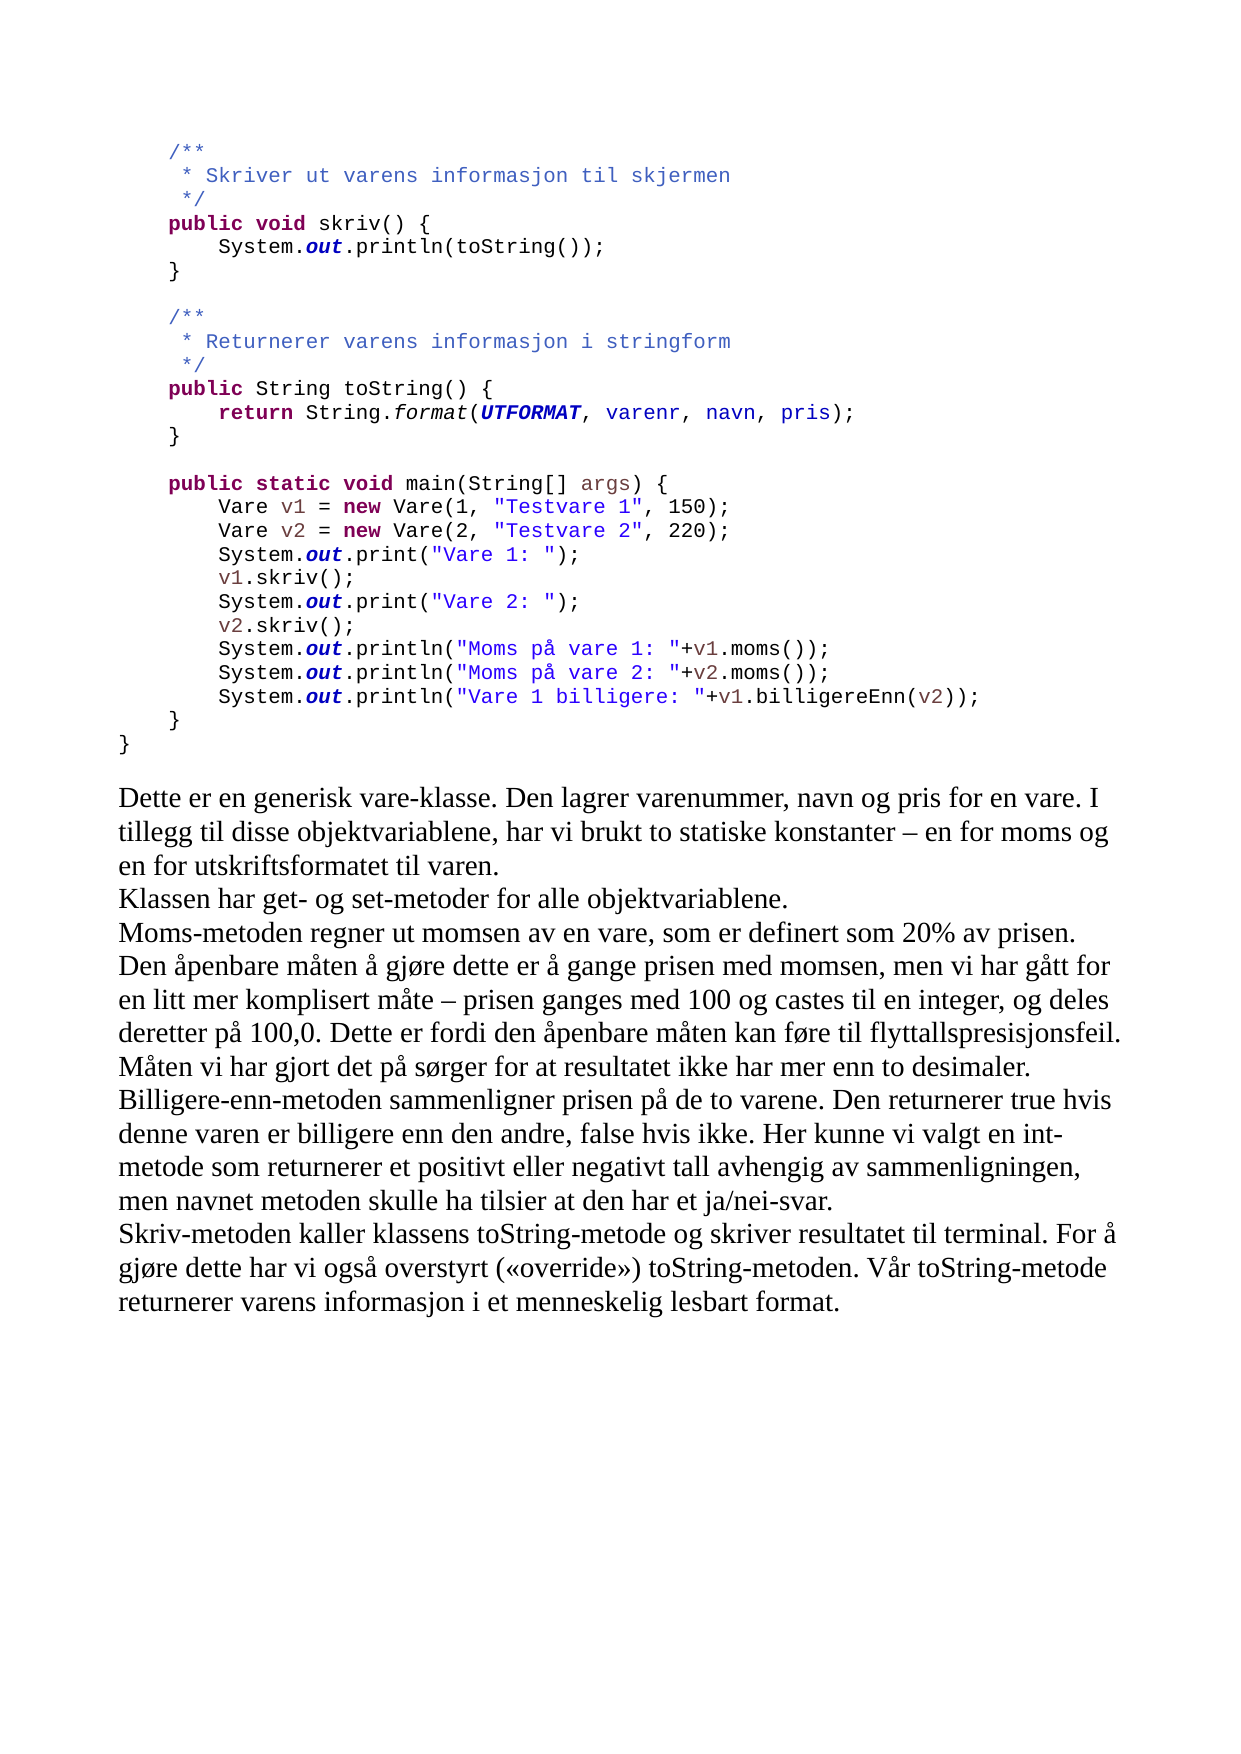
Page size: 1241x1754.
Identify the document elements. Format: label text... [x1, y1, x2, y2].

text System.out.print("Vare 1: "); [118, 544, 1122, 567]
text public String toString() { [118, 378, 1122, 402]
text /** [118, 142, 1122, 165]
text /** [118, 307, 1122, 331]
text System.out.print("Vare 2: "); [118, 591, 1122, 615]
text Moms-metoden regner ut momsen av en vare, som er definert som 20% av prisen. Den åpenbare måten å gjøre dette er å gange prisen med momsen, men vi har gått for en litt mer komplisert måte – prisen ganges med 100 og castes til en integer, og deles deretter på 100,0. Dette er fordi den åpenbare måten kan føre til flyttallspresisjonsfeil. Måten vi har gjort det på sørger for at resultatet ikke har mer enn to desimaler. [118, 915, 1122, 1082]
text * Skriver ut varens informasjon til skjermen [118, 165, 1122, 189]
text System.out.println("Vare 1 billigere: "+v1.billigereEnn(v2)); [118, 686, 1122, 709]
text } [118, 733, 1122, 757]
text System.out.println("Moms på vare 2: "+v2.moms()); [118, 662, 1122, 686]
text */ [118, 354, 1122, 378]
text Billigere-enn-metoden sammenligner prisen på de to varene. Den returnerer true hvis denne varen er billigere enn den andre, false hvis ikke. Her kunne vi valgt en int-metode som returnerer et positivt eller negativt tall avhengig av sammenligningen, men navnet metoden skulle ha tilsier at den har et ja/nei-svar. [118, 1082, 1122, 1217]
text System.out.println("Moms på vare 1: "+v1.moms()); [118, 638, 1122, 662]
text v1.skriv(); [118, 567, 1122, 591]
text } [118, 260, 1122, 284]
text Vare v2 = new Vare(2, "Testvare 2", 220); [118, 520, 1122, 544]
text public void skriv() { [118, 213, 1122, 236]
text Klassen har get- og set-metoder for alle objektvariablene. [118, 881, 1122, 915]
text } [118, 709, 1122, 733]
text return String.format(UTFORMAT, varenr, navn, pris); [118, 402, 1122, 426]
text } [118, 426, 1122, 449]
text System.out.println(toString()); [118, 236, 1122, 260]
text Dette er en generisk vare-klasse. Den lagrer varenummer, navn og pris for en vare. I tillegg til disse objektvariablene, har vi brukt to statiske konstanter – en for moms og en for utskriftsformatet til varen. [118, 781, 1122, 881]
text v2.skriv(); [118, 615, 1122, 638]
text * Returnerer varens informasjon i stringform [118, 331, 1122, 354]
text public static void main(String[] args) { [118, 473, 1122, 496]
text Skriv-metoden kaller klassens toString-metode og skriver resultatet til terminal. For å gjøre dette har vi også overstyrt («override») toString-metoden. Vår toString-metode returnerer varens informasjon i et menneskelig lesbart format. [118, 1217, 1122, 1317]
text Vare v1 = new Vare(1, "Testvare 1", 150); [118, 496, 1122, 520]
text */ [118, 189, 1122, 213]
